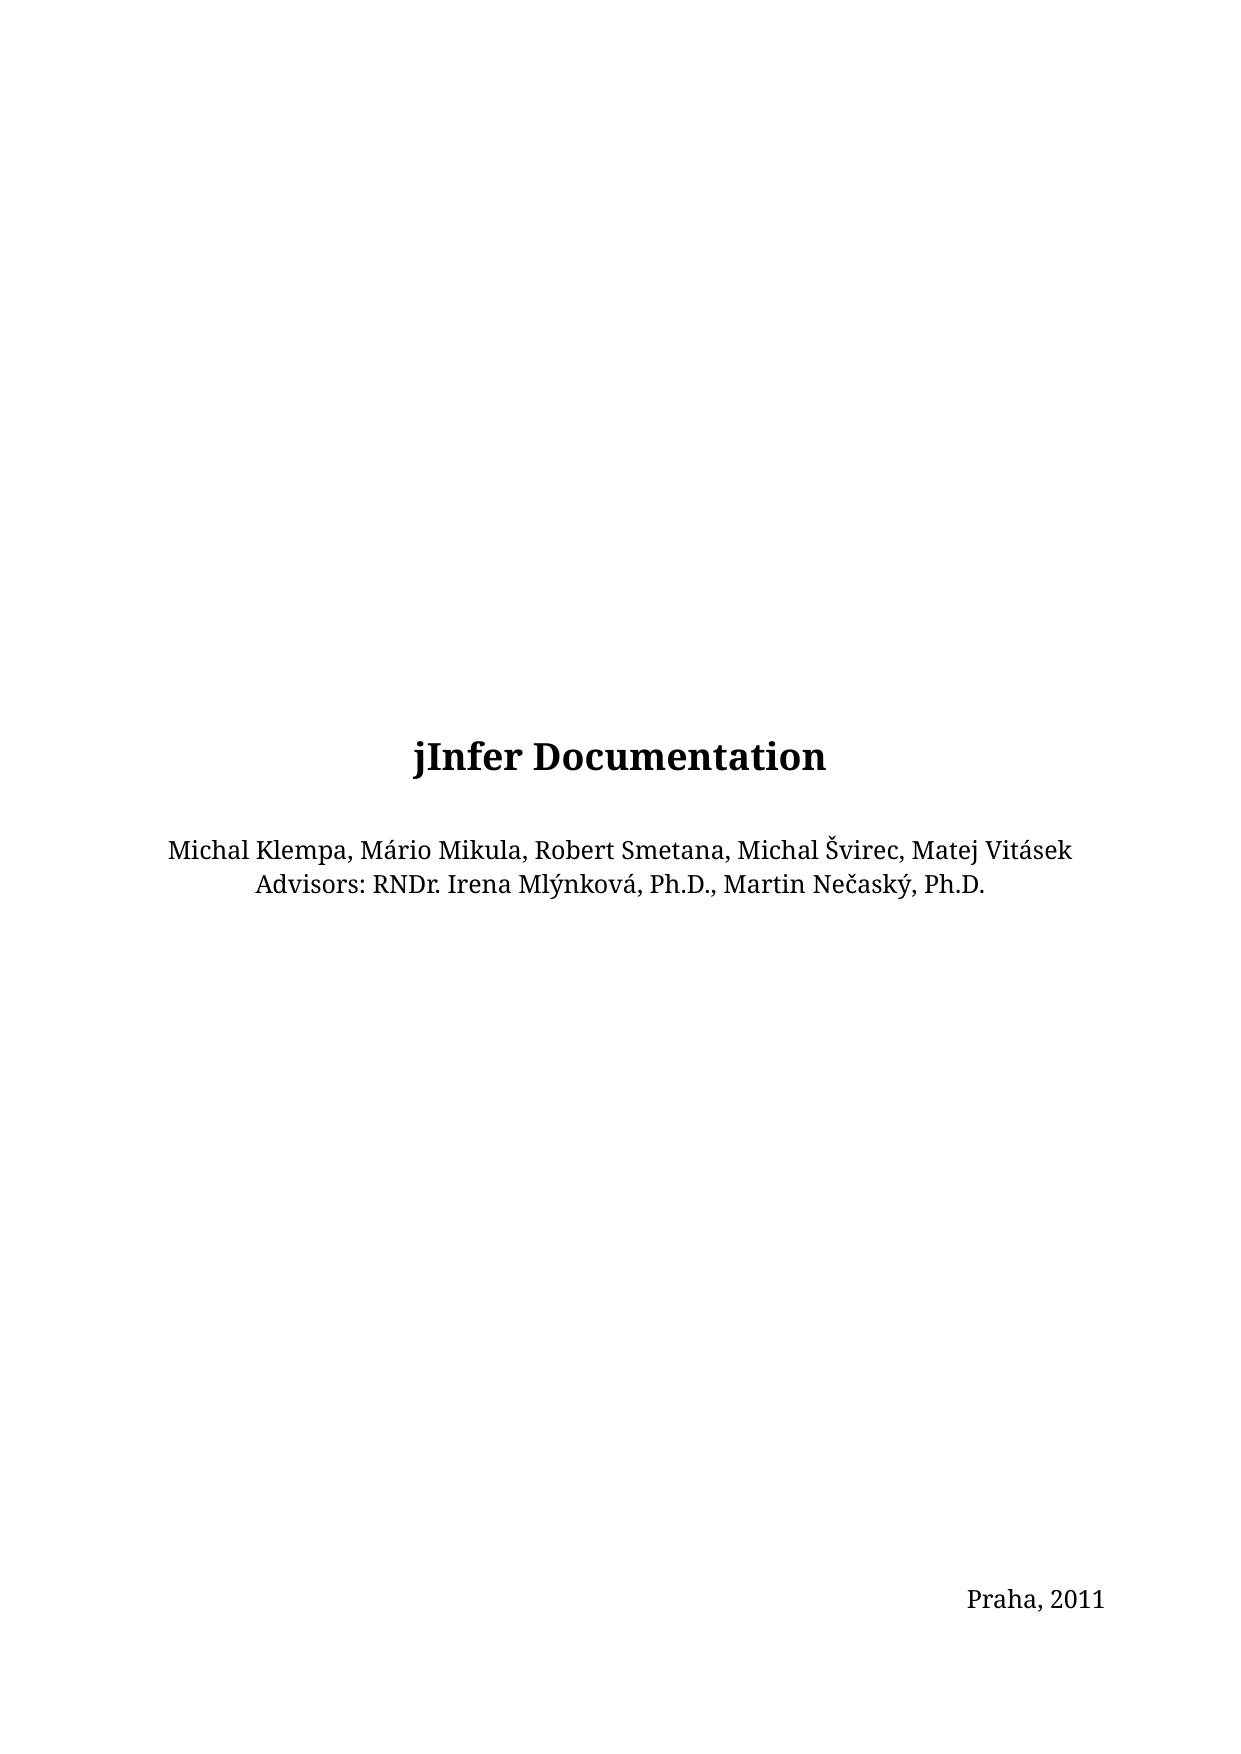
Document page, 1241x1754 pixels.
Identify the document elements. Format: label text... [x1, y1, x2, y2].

text Praha, 2011 [118, 1582, 1122, 1616]
text jInfer Documentation [118, 731, 1122, 782]
text Advisors: RNDr. Irena Mlýnková, Ph.D., Martin Nečaský, Ph.D. [118, 867, 1122, 901]
text Michal Klempa, Mário Mikula, Robert Smetana, Michal Švirec, Matej Vitásek [118, 833, 1122, 867]
